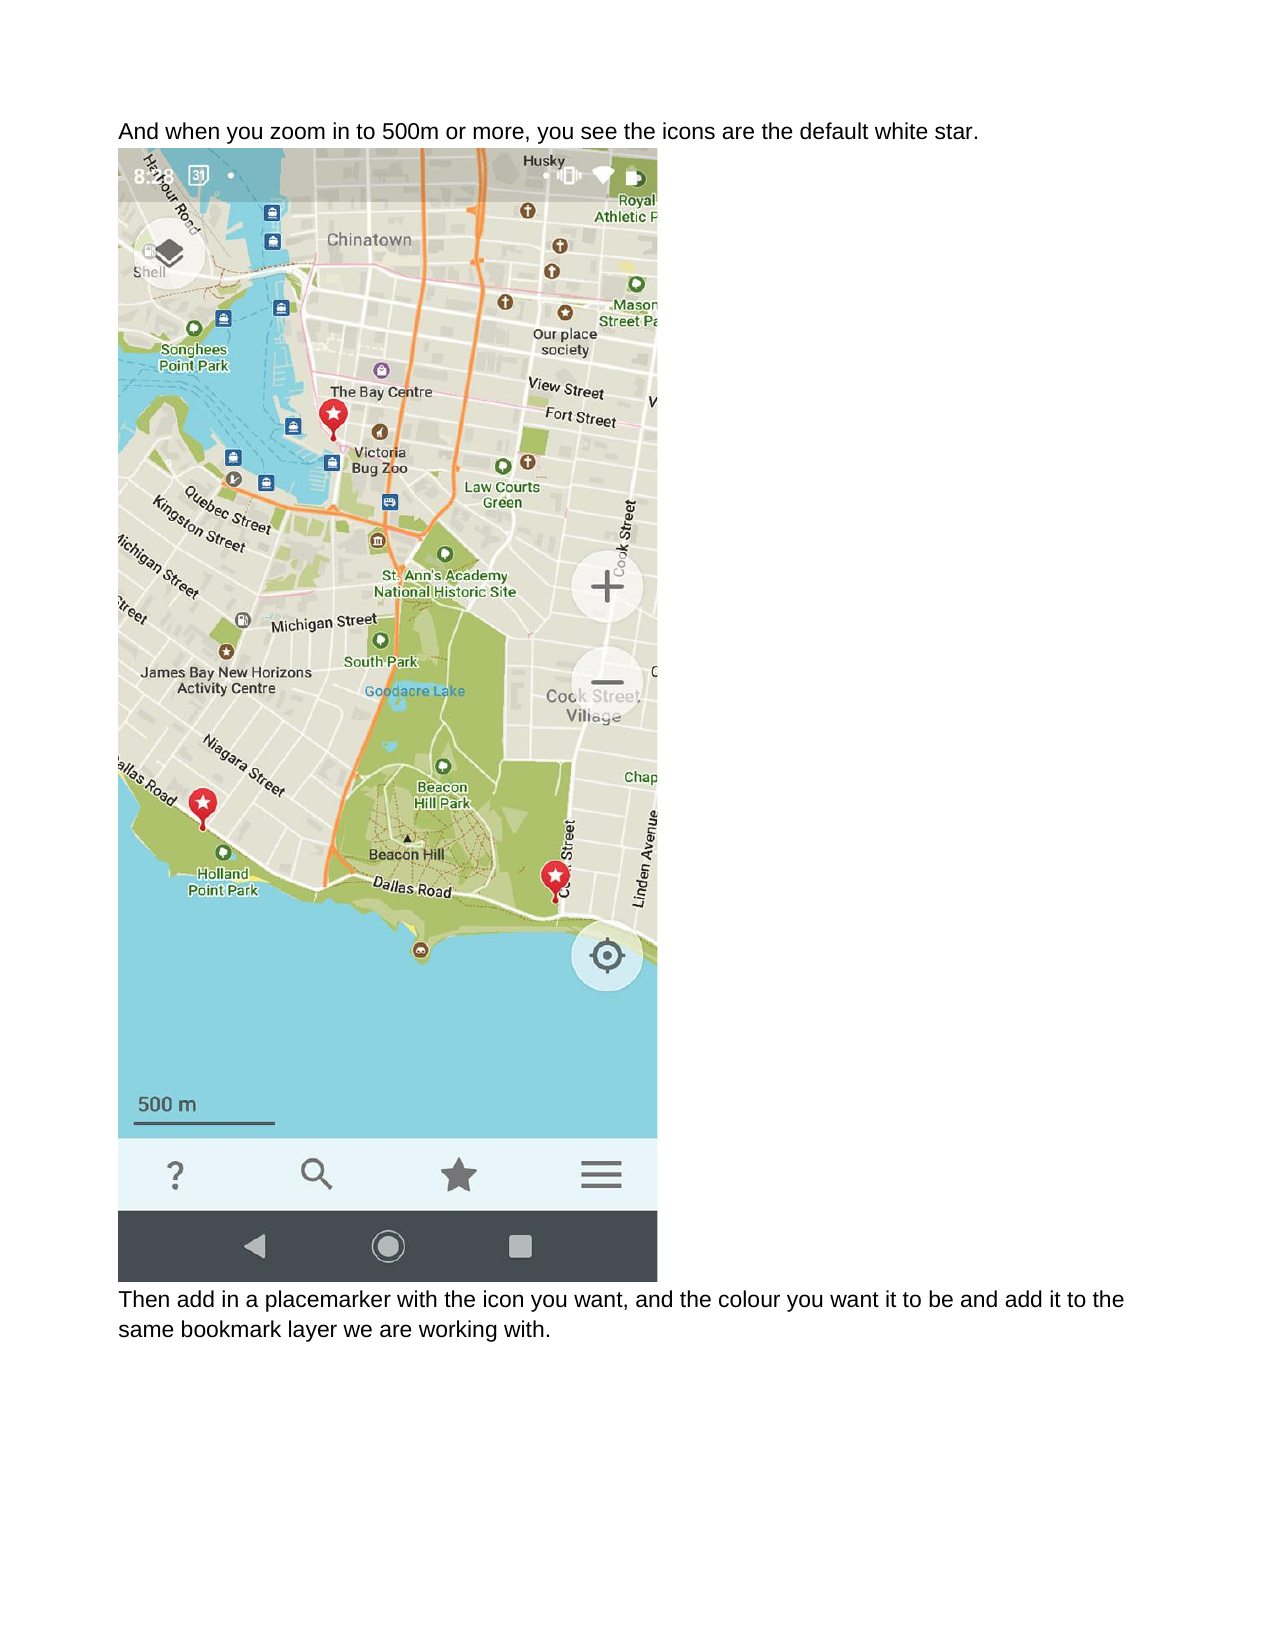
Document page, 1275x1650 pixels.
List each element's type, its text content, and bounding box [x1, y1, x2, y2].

text And when you zoom in to 500m or more, you see the icons are the default white star. Then add in a placemarker with the icon you want, and the colour you want it to be and add it to the same bookmark layer we are working with. [118, 118, 1157, 1372]
picture [118, 148, 658, 1282]
